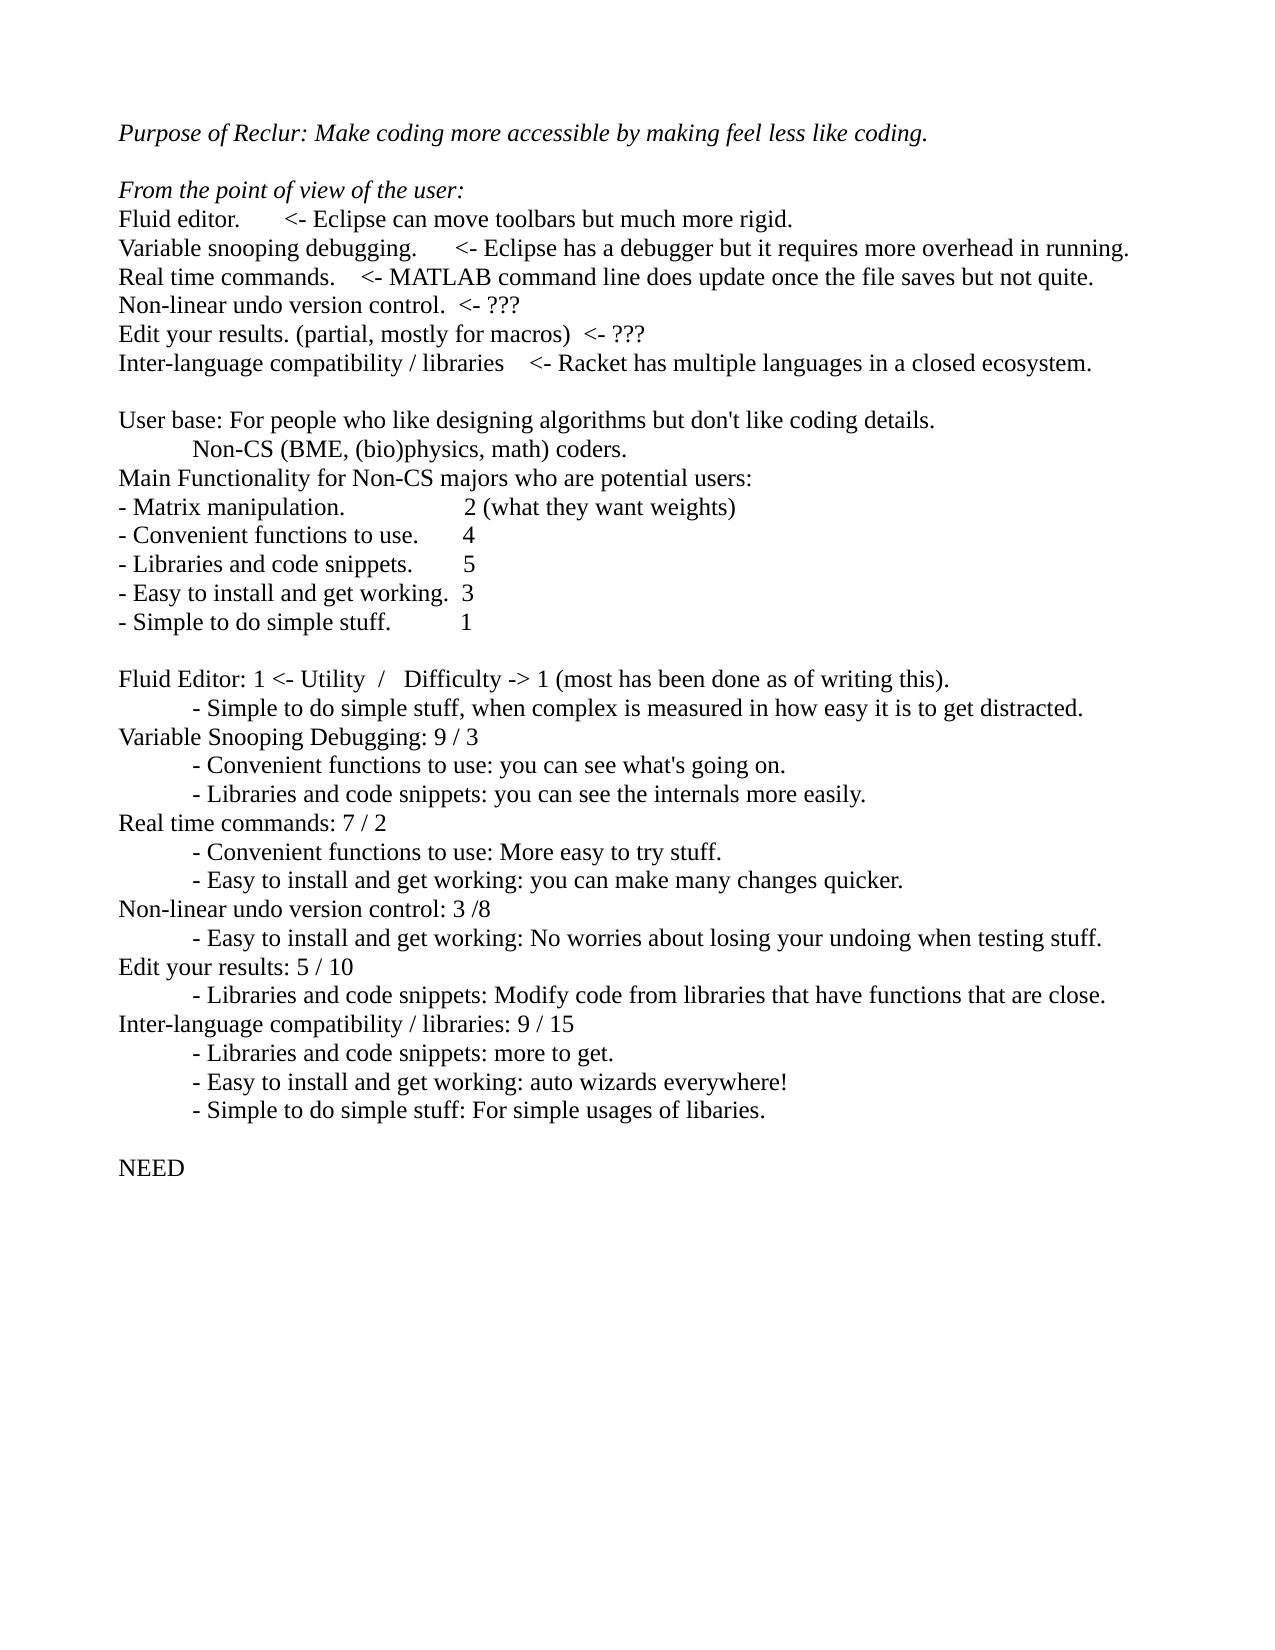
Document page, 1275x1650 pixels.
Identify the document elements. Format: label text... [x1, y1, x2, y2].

text - Easy to install and get working. 3 [118, 578, 1157, 607]
text - Matrix manipulation. 2 (what they want weights) [118, 492, 1157, 521]
text Fluid Editor: 1 <- Utility / Difficulty -> 1 (most has been done as of writing this). [118, 664, 1157, 693]
text Purpose of Reclur: Make coding more accessible by making feel less like coding. [118, 118, 1157, 147]
text Non-linear undo version control. <- ??? [118, 291, 1157, 319]
text Inter-language compatibility / libraries: 9 / 15 [118, 1009, 1157, 1038]
text - Easy to install and get working: you can make many changes quicker. [118, 866, 1157, 894]
text - Simple to do simple stuff: For simple usages of libaries. [118, 1096, 1157, 1124]
text - Convenient functions to use: More easy to try stuff. [118, 837, 1157, 866]
text Variable snooping debugging. <- Eclipse has a debugger but it requires more overhead in running. [118, 233, 1157, 262]
text Non-CS (BME, (bio)physics, math) coders. [118, 434, 1157, 463]
text - Libraries and code snippets: Modify code from libraries that have functions that are close. [118, 981, 1157, 1009]
text - Simple to do simple stuff, when complex is measured in how easy it is to get distracted. [118, 693, 1157, 722]
text - Libraries and code snippets. 5 [118, 549, 1157, 578]
text Main Functionality for Non-CS majors who are potential users: [118, 463, 1157, 492]
text - Convenient functions to use. 4 [118, 521, 1157, 549]
text - Easy to install and get working: auto wizards everywhere! [118, 1067, 1157, 1096]
text Real time commands: 7 / 2 [118, 808, 1157, 837]
text Edit your results: 5 / 10 [118, 952, 1157, 981]
text User base: For people who like designing algorithms but don't like coding details. [118, 406, 1157, 434]
text NEED [118, 1153, 1157, 1182]
text - Convenient functions to use: you can see what's going on. [118, 751, 1157, 779]
text - Libraries and code snippets: more to get. [118, 1038, 1157, 1067]
text Fluid editor. <- Eclipse can move toolbars but much more rigid. [118, 204, 1157, 233]
text Inter-language compatibility / libraries <- Racket has multiple languages in a closed ecosystem. [118, 348, 1157, 377]
text Non-linear undo version control: 3 /8 [118, 894, 1157, 923]
text From the point of view of the user: [118, 176, 1157, 204]
text - Easy to install and get working: No worries about losing your undoing when testing stuff. [118, 923, 1157, 952]
text Edit your results. (partial, mostly for macros) <- ??? [118, 319, 1157, 348]
text Real time commands. <- MATLAB command line does update once the file saves but not quite. [118, 262, 1157, 291]
text - Simple to do simple stuff. 1 [118, 607, 1157, 636]
text Variable Snooping Debugging: 9 / 3 [118, 722, 1157, 751]
text - Libraries and code snippets: you can see the internals more easily. [118, 779, 1157, 808]
